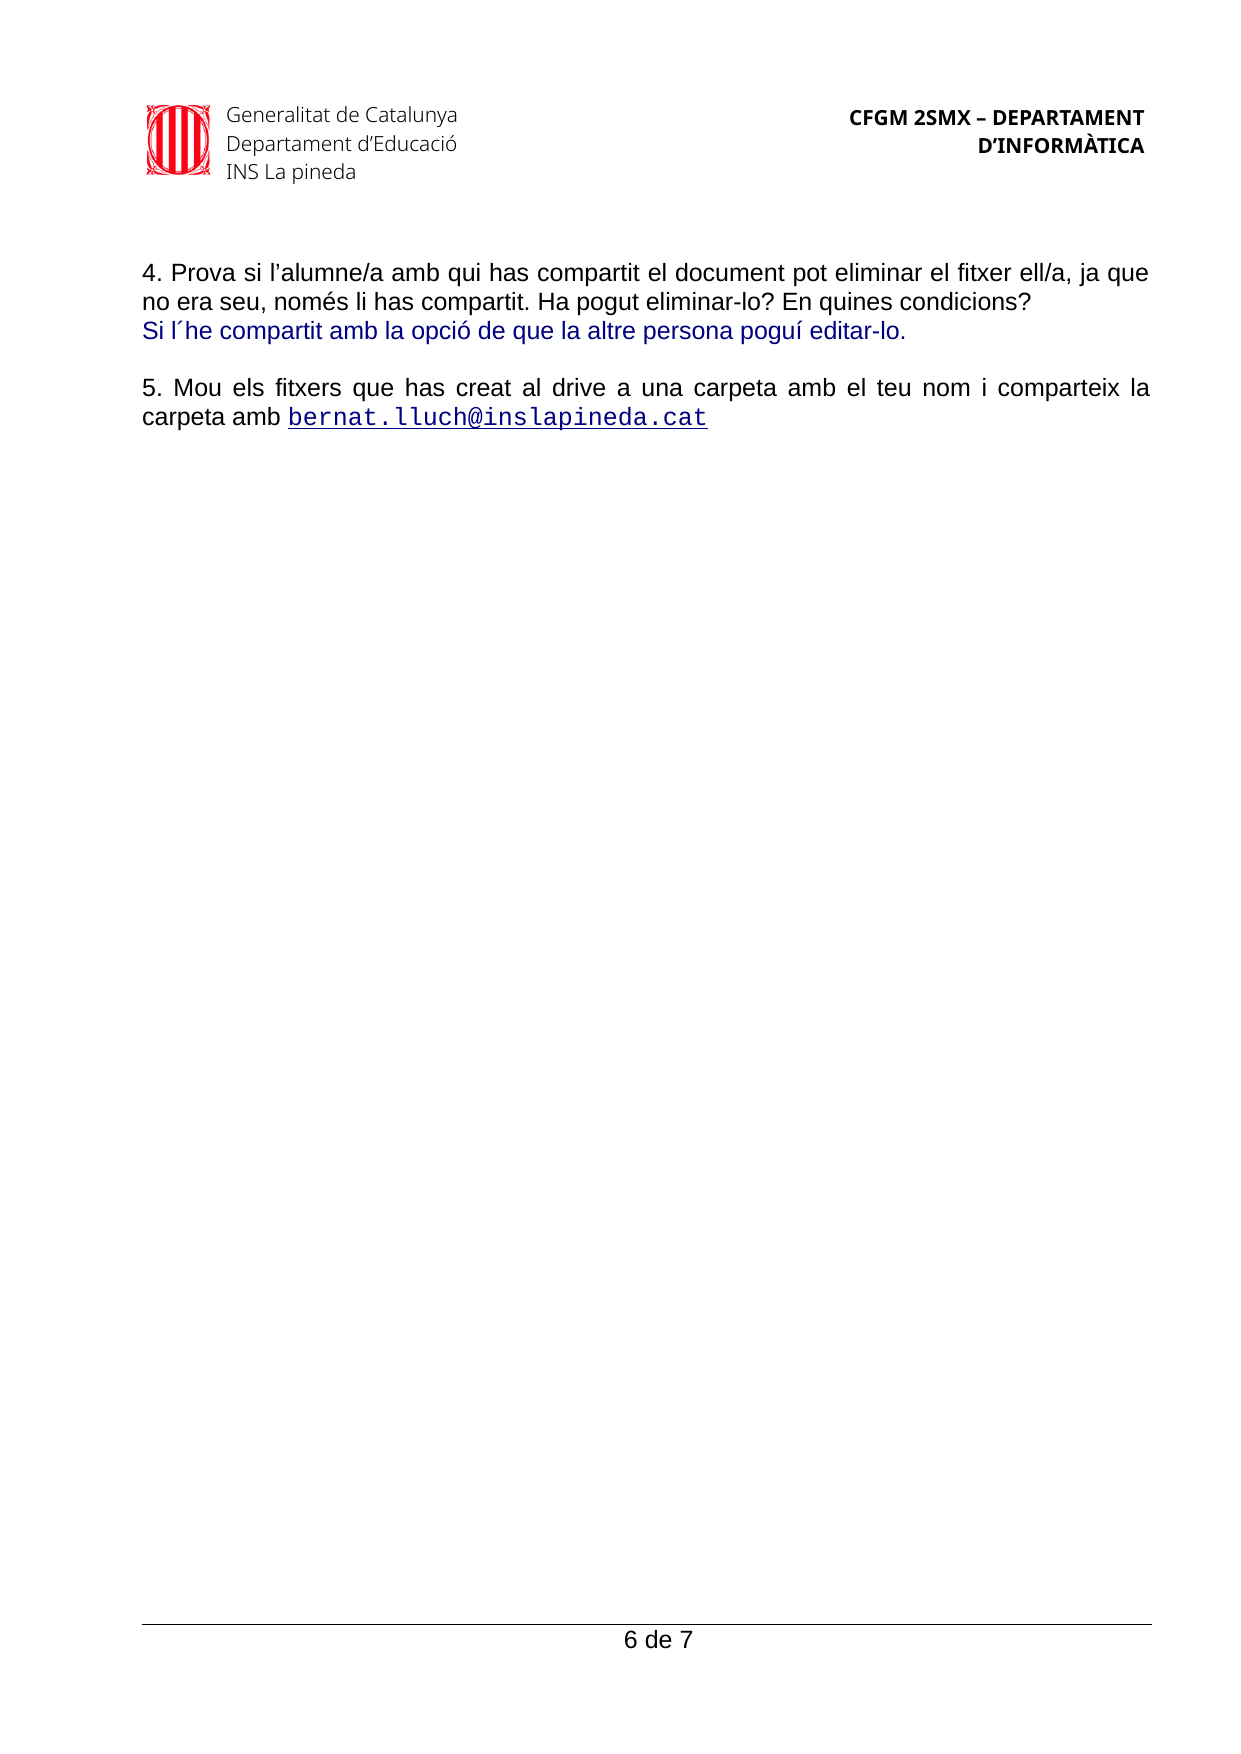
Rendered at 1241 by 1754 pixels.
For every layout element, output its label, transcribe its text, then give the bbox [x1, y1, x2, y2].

text Si l´he compartit amb la opció de que la altre persona poguí editar-lo. [142, 316, 1152, 344]
text 4. Prova si l’alumne/a amb qui has compartit el document pot eliminar el fitxer ell/a, ja que no era seu, només li has compartit. Ha pogut eliminar-lo? En quines condicions? [142, 258, 1152, 316]
picture [141, 105, 214, 175]
text 5. Mou els fitxers que has creat al drive a una carpeta amb el teu nom i comparteix la carpeta amb bernat.lluch@inslapineda.cat [142, 373, 1152, 433]
